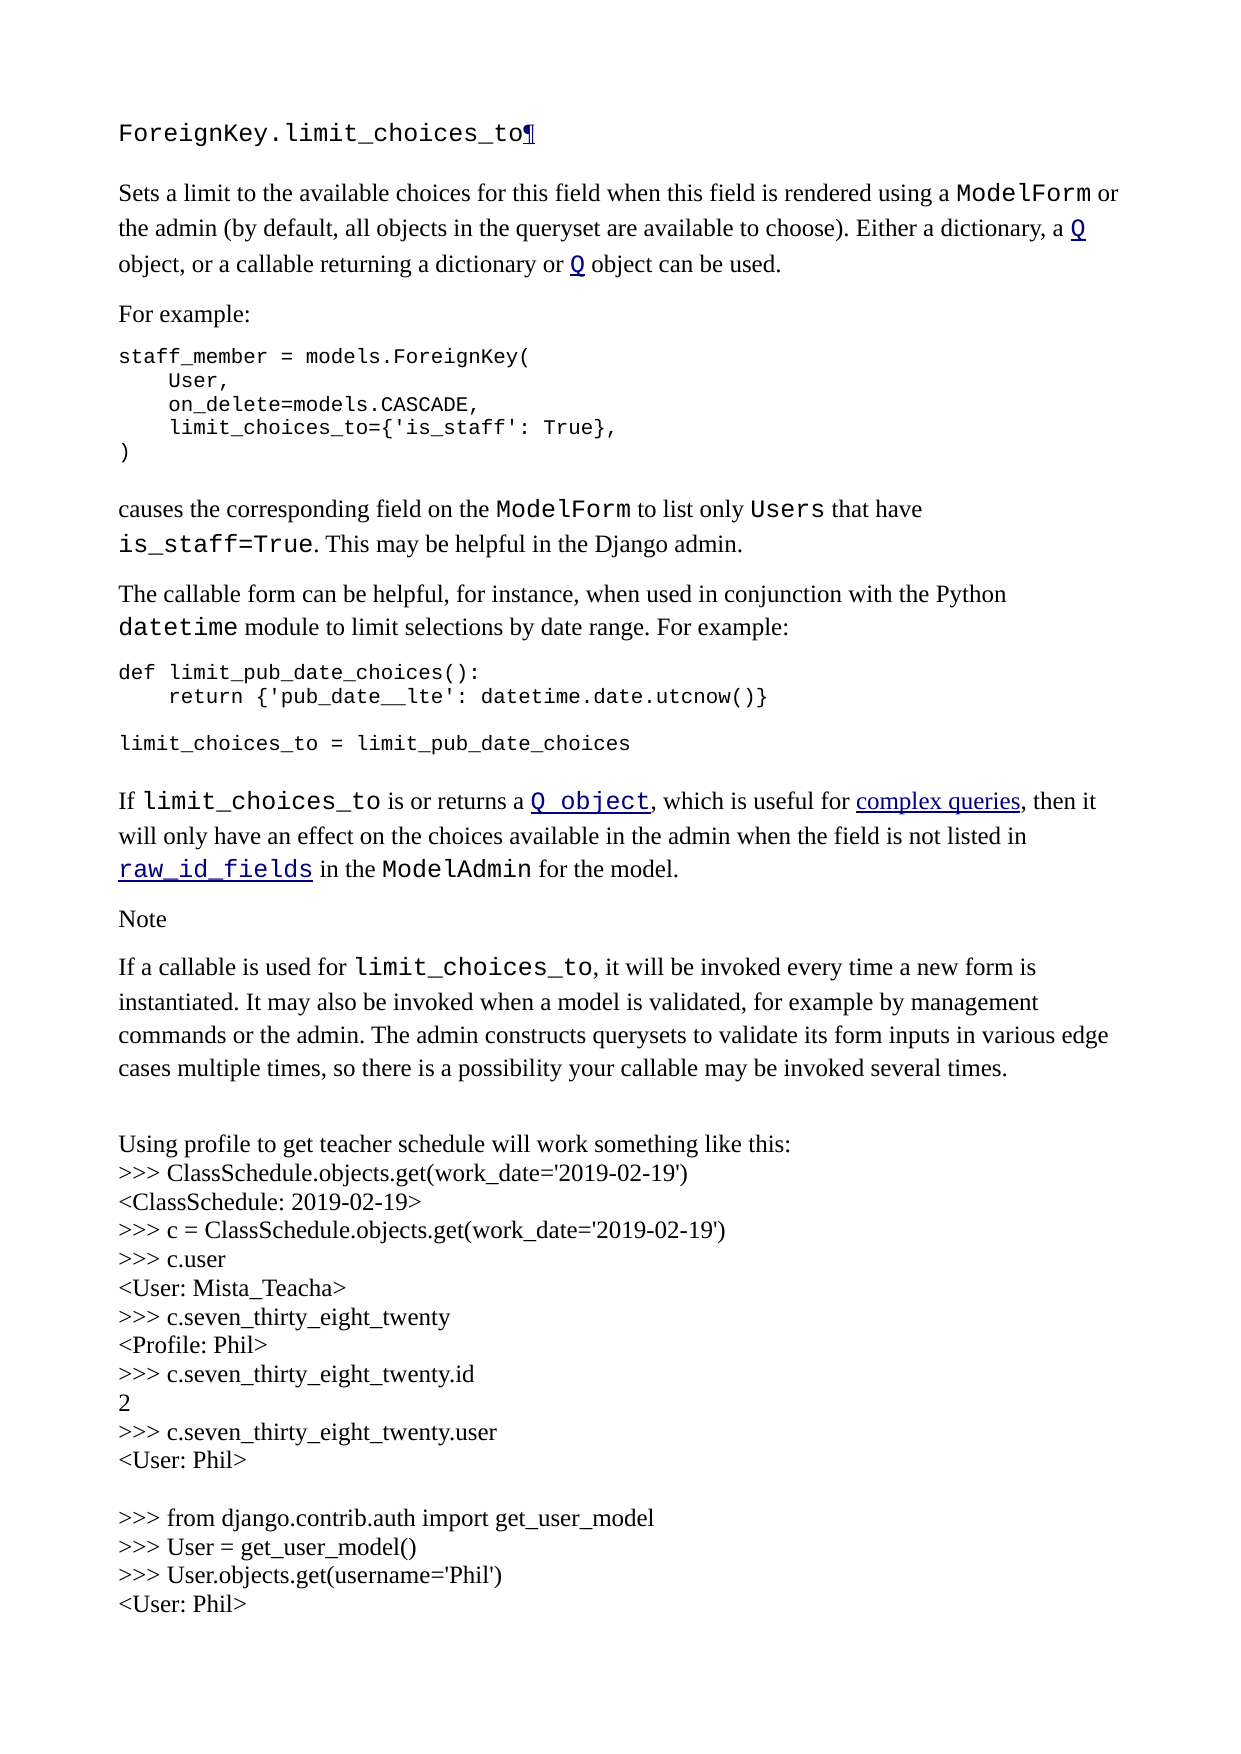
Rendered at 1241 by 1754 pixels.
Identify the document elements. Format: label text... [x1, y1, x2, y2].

text Note [118, 904, 1122, 933]
text limit_choices_to = limit_pub_date_choices [118, 733, 1122, 757]
text >>> c.seven_thirty_eight_twenty.id [118, 1359, 1122, 1388]
text return {'pub_date__lte': datetime.date.utcnow()} [118, 686, 1122, 709]
text <Profile: Phil> [118, 1331, 1122, 1359]
text <User: Phil> [118, 1446, 1122, 1474]
subtitle ForeignKey.limit_choices_to¶ [118, 118, 1122, 149]
text limit_choices_to={'is_staff': True}, [118, 417, 1122, 441]
text >>> c.user [118, 1244, 1122, 1273]
text >>> c.seven_thirty_eight_twenty.user [118, 1417, 1122, 1446]
text If a callable is used for limit_choices_to, it will be invoked every time a new form is instantiated. It may also be invoked when a model is validated, for example by management commands or the admin. The admin constructs querysets to validate its form inputs in various edge cases multiple times, so there is a possibility your callable may be invoked several times. [118, 952, 1122, 1082]
text Using profile to get teacher schedule will work something like this: [118, 1129, 1122, 1158]
text >>> ClassSchedule.objects.get(work_date='2019-02-19') [118, 1158, 1122, 1187]
text on_delete=models.CASCADE, [118, 393, 1122, 417]
text If limit_choices_to is or returns a Q object, which is useful for complex queries, then it will only have an effect on the choices available in the admin when the field is not listed in raw_id_fields in the ModelAdmin for the model. [118, 786, 1122, 885]
text <User: Mista_Teacha> [118, 1273, 1122, 1302]
text Sets a limit to the available choices for this field when this field is rendered using a ModelForm or the admin (by default, all objects in the queryset are available to choose). Either a dictionary, a Q object, or a callable returning a dictionary or Q object can be used. [118, 178, 1122, 279]
text ) [118, 441, 1122, 464]
text >>> from django.contrib.auth import get_user_model [118, 1503, 1122, 1532]
text 2 [118, 1388, 1122, 1417]
text def limit_pub_date_choices(): [118, 662, 1122, 686]
text >>> c = ClassSchedule.objects.get(work_date='2019-02-19') [118, 1216, 1122, 1244]
text For example: [118, 299, 1122, 327]
text >>> User = get_user_model() [118, 1532, 1122, 1561]
text >>> c.seven_thirty_eight_twenty [118, 1302, 1122, 1331]
text <User: Phil> [118, 1589, 1122, 1618]
text >>> User.objects.get(username='Phil') [118, 1561, 1122, 1589]
text The callable form can be helpful, for instance, when used in conjunction with the Python datetime module to limit selections by date range. For example: [118, 579, 1122, 643]
text <ClassSchedule: 2019-02-19> [118, 1187, 1122, 1216]
text causes the corresponding field on the ModelForm to list only Users that have is_staff=True. This may be helpful in the Django admin. [118, 494, 1122, 560]
text staff_member = models.ForeignKey( [118, 346, 1122, 370]
text User, [118, 370, 1122, 393]
